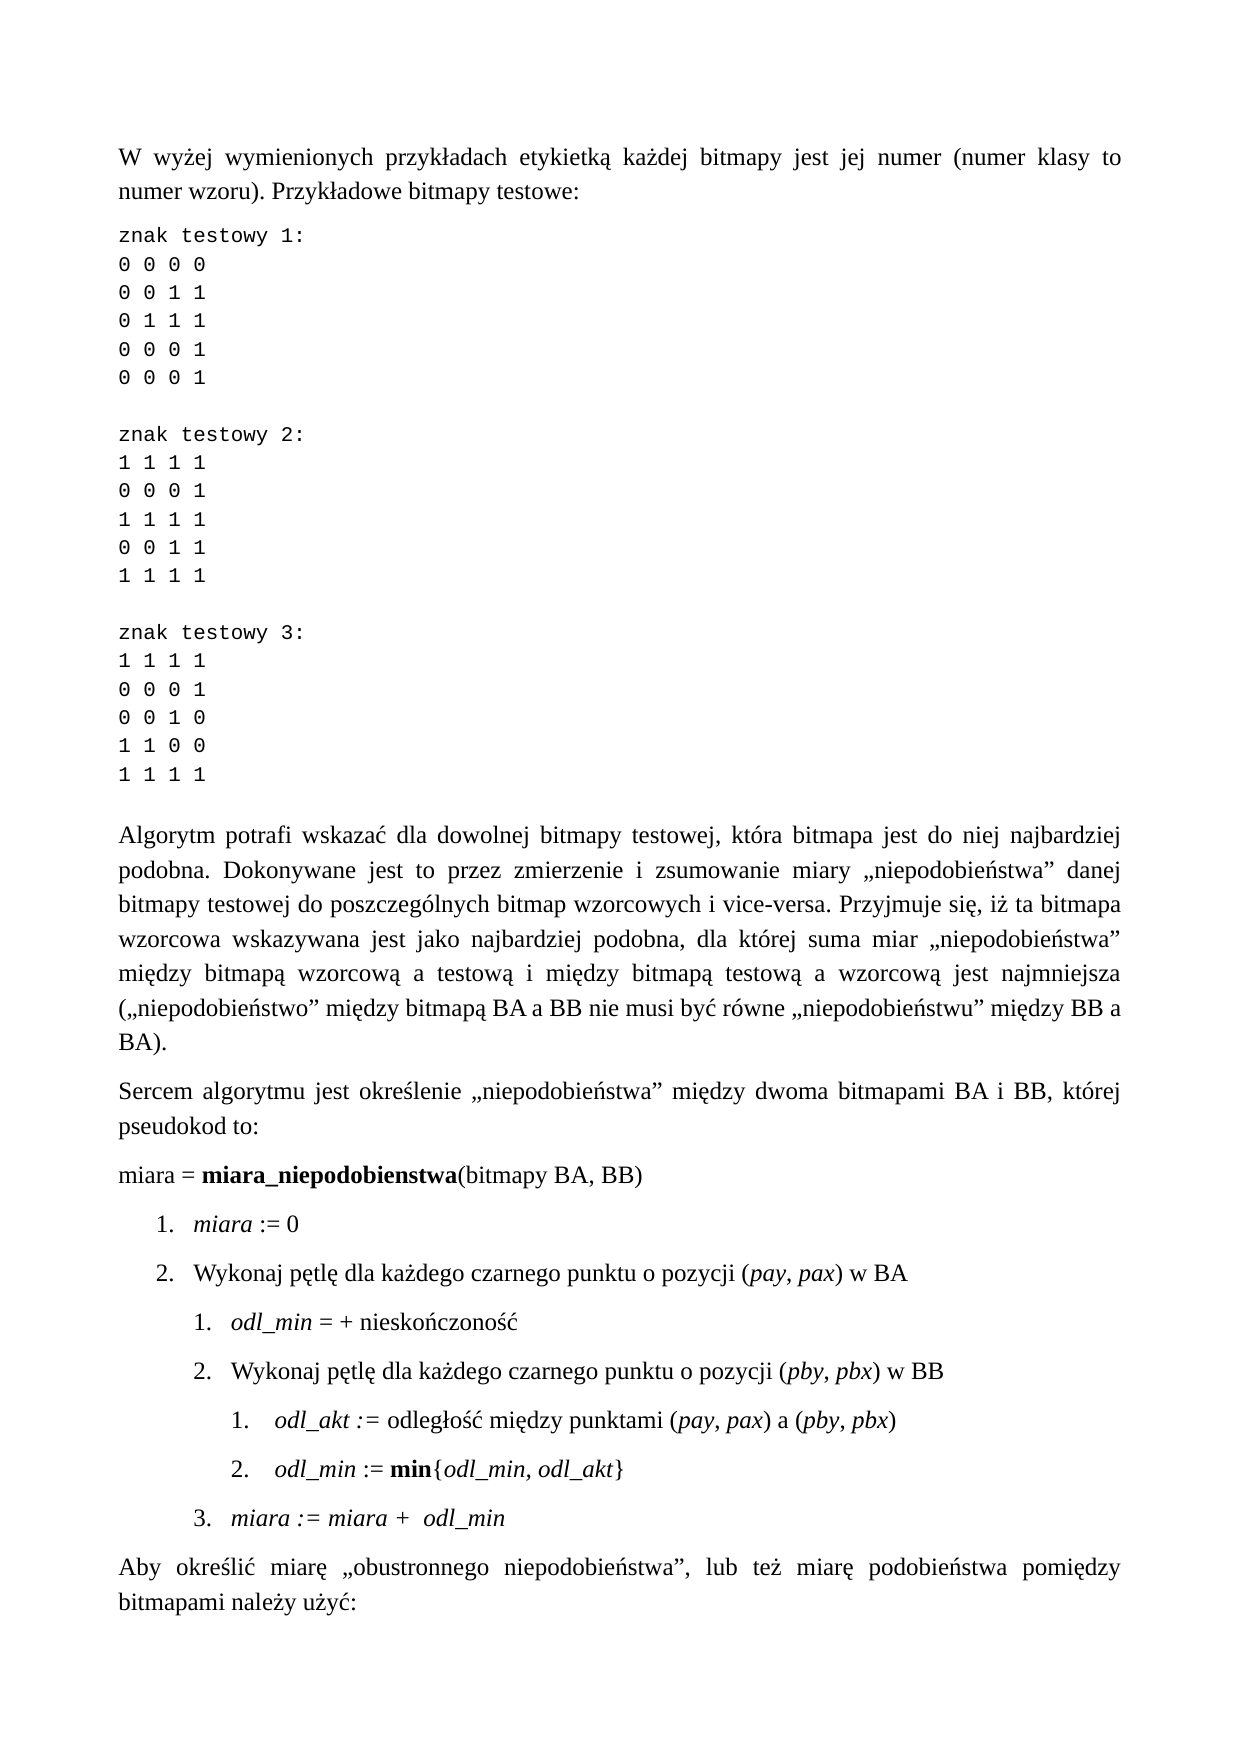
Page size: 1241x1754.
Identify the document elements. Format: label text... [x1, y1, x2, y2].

text 0 0 0 1 [118, 339, 1122, 362]
text 0 0 0 1 [118, 679, 1122, 702]
text 1 1 1 1 [118, 565, 1122, 589]
text 1 1 1 1 [118, 650, 1122, 674]
text Algorytm potrafi wskazać dla dowolnej bitmapy testowej, która bitmapa jest do niej najbardziej podobna. Dokonywane jest to przez zmierzenie i zsumowanie miary „niepodobieństwa” danej bitmapy testowej do poszczególnych bitmap wzorcowych i vice-versa. Przyjmuje się, iż ta bitmapa wzorcowa wskazywana jest jako najbardziej podobna, dla której suma miar „niepodobieństwa” między bitmapą wzorcową a testową i między bitmapą testową a wzorcową jest najmniejsza („niepodobieństwo” między bitmapą BA a BB nie musi być równe „niepodobieństwu” między BB a BA). [118, 820, 1122, 1056]
list odl_akt := odległość między punktami (pay, pax) a (pby, pbx) [231, 1405, 1122, 1434]
text 1 1 0 0 [118, 735, 1122, 759]
list odl_min := min{odl_min, odl_akt} [231, 1454, 1122, 1483]
text 0 0 1 1 [118, 537, 1122, 561]
text 0 0 1 1 [118, 282, 1122, 306]
list miara := miara + odl_min [193, 1503, 1122, 1532]
text Aby określić miarę „obustronnego niepodobieństwa”, lub też miarę podobieństwa pomiędzy bitmapami należy użyć: [118, 1552, 1122, 1616]
list Wykonaj pętlę dla każdego czarnego punktu o pozycji (pay, pax) w BA [156, 1258, 1122, 1287]
text 0 0 1 0 [118, 707, 1122, 731]
text 0 0 0 0 [118, 254, 1122, 277]
text W wyżej wymienionych przykładach etykietką każdej bitmapy jest jej numer (numer klasy to numer wzoru). Przykładowe bitmapy testowe: [118, 142, 1122, 205]
text 1 1 1 1 [118, 509, 1122, 532]
text 1 1 1 1 [118, 764, 1122, 787]
text znak testowy 3: [118, 622, 1122, 646]
list Wykonaj pętlę dla każdego czarnego punktu o pozycji (pby, pbx) w BB [193, 1356, 1122, 1385]
text 0 0 0 1 [118, 480, 1122, 504]
list miara := 0 [156, 1209, 1122, 1238]
text 0 0 0 1 [118, 367, 1122, 391]
text znak testowy 1: [118, 225, 1122, 249]
text miara = miara_niepodobienstwa(bitmapy BA, BB) [118, 1160, 1122, 1188]
text 1 1 1 1 [118, 452, 1122, 476]
list odl_min = + nieskończoność [193, 1307, 1122, 1336]
text 0 1 1 1 [118, 310, 1122, 334]
text Sercem algorytmu jest określenie „niepodobieństwa” między dwoma bitmapami BA i BB, której pseudokod to: [118, 1076, 1122, 1139]
text znak testowy 2: [118, 424, 1122, 447]
